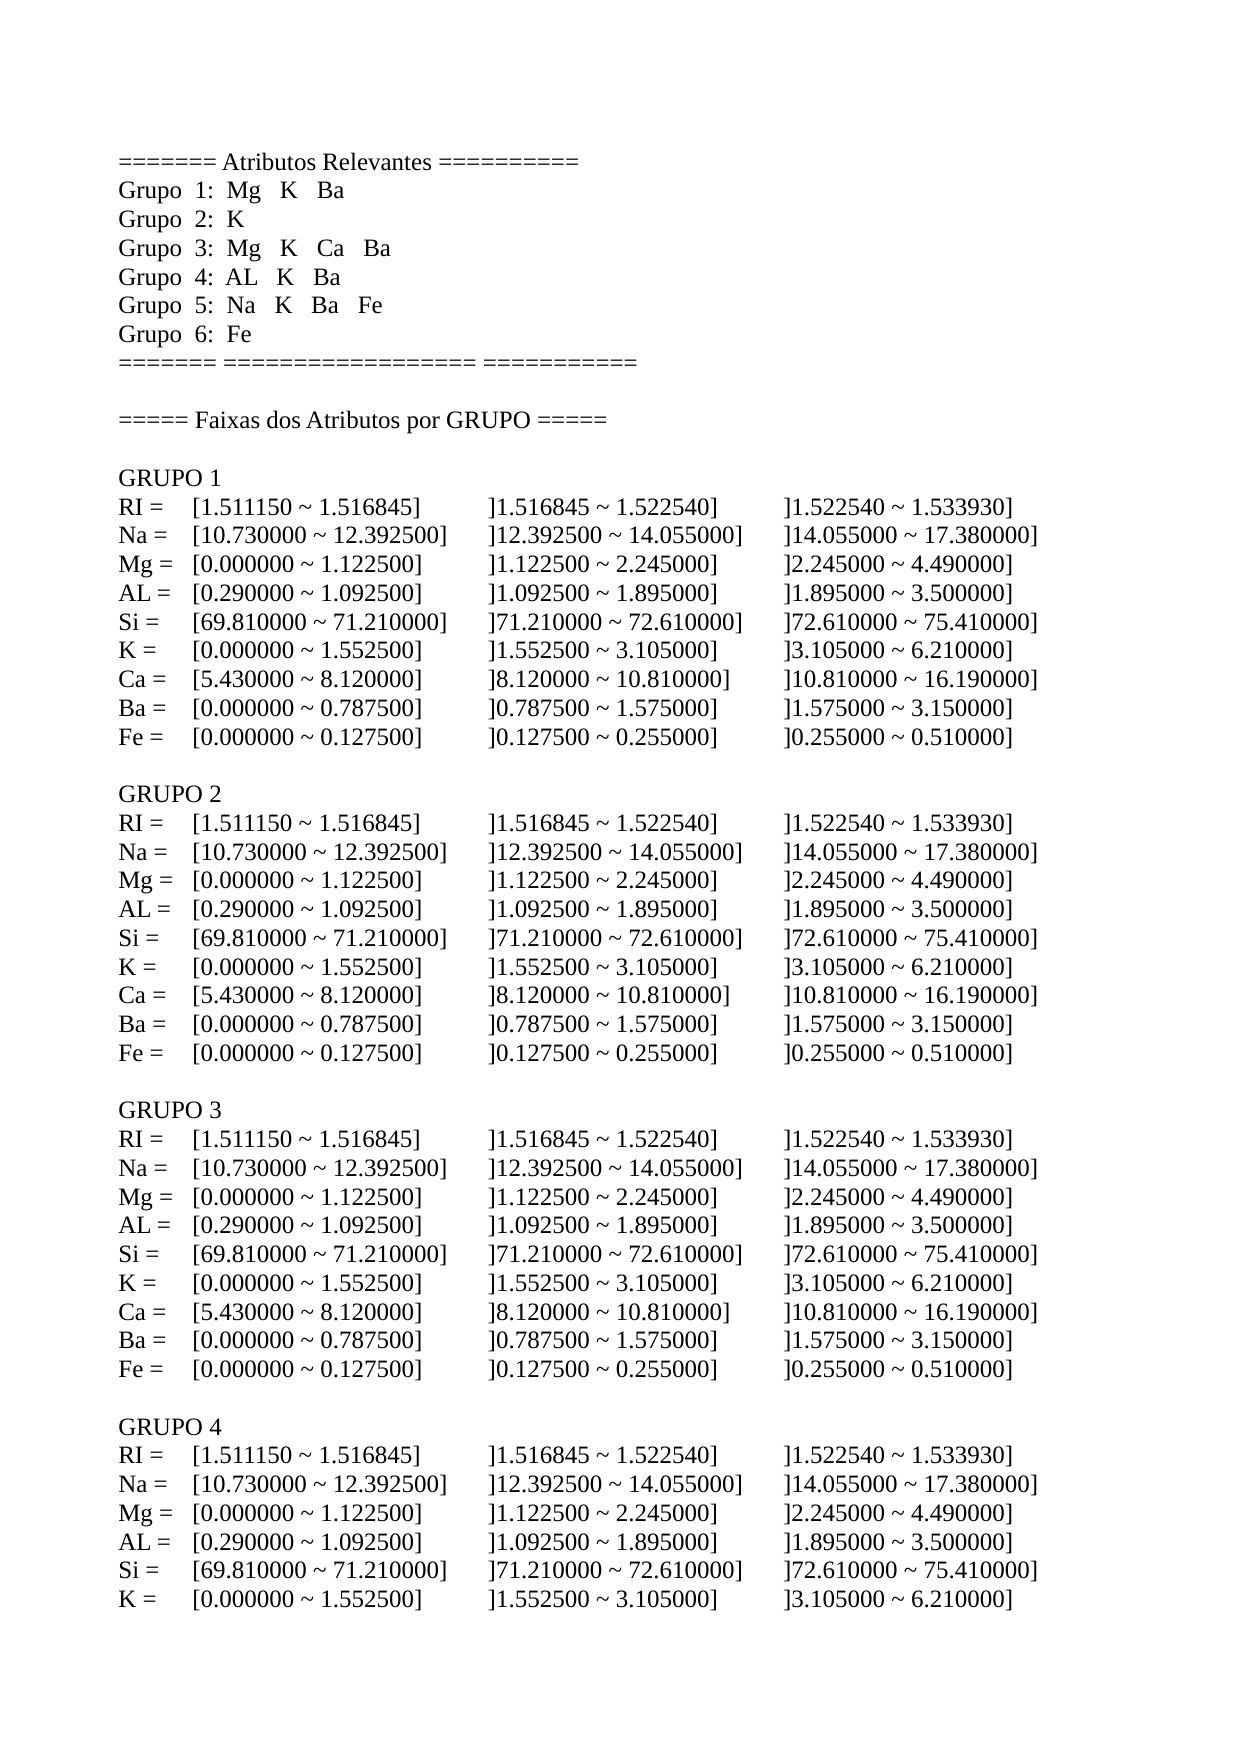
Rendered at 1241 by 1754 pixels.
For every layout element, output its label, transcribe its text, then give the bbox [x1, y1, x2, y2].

text Mg = [0.000000 ~ 1.122500] ]1.122500 ~ 2.245000] ]2.245000 ~ 4.490000] [118, 549, 1122, 578]
text Na = [10.730000 ~ 12.392500] ]12.392500 ~ 14.055000] ]14.055000 ~ 17.380000] [118, 1153, 1122, 1182]
text AL = [0.290000 ~ 1.092500] ]1.092500 ~ 1.895000] ]1.895000 ~ 3.500000] [118, 1527, 1122, 1556]
text Si = [69.810000 ~ 71.210000] ]71.210000 ~ 72.610000] ]72.610000 ~ 75.410000] [118, 1556, 1122, 1584]
text ===== Faixas dos Atributos por GRUPO ===== [118, 406, 1122, 434]
text RI = [1.511150 ~ 1.516845] ]1.516845 ~ 1.522540] ]1.522540 ~ 1.533930] [118, 1441, 1122, 1469]
text Na = [10.730000 ~ 12.392500] ]12.392500 ~ 14.055000] ]14.055000 ~ 17.380000] [118, 521, 1122, 549]
text Grupo 5: Na K Ba Fe [118, 291, 1122, 319]
text AL = [0.290000 ~ 1.092500] ]1.092500 ~ 1.895000] ]1.895000 ~ 3.500000] [118, 1211, 1122, 1239]
text Ca = [5.430000 ~ 8.120000] ]8.120000 ~ 10.810000] ]10.810000 ~ 16.190000] [118, 664, 1122, 693]
text Si = [69.810000 ~ 71.210000] ]71.210000 ~ 72.610000] ]72.610000 ~ 75.410000] [118, 923, 1122, 952]
text Mg = [0.000000 ~ 1.122500] ]1.122500 ~ 2.245000] ]2.245000 ~ 4.490000] [118, 1182, 1122, 1211]
text K = [0.000000 ~ 1.552500] ]1.552500 ~ 3.105000] ]3.105000 ~ 6.210000] [118, 1584, 1122, 1613]
text Na = [10.730000 ~ 12.392500] ]12.392500 ~ 14.055000] ]14.055000 ~ 17.380000] [118, 1469, 1122, 1498]
text K = [0.000000 ~ 1.552500] ]1.552500 ~ 3.105000] ]3.105000 ~ 6.210000] [118, 1268, 1122, 1297]
text Ca = [5.430000 ~ 8.120000] ]8.120000 ~ 10.810000] ]10.810000 ~ 16.190000] [118, 1297, 1122, 1326]
text Ba = [0.000000 ~ 0.787500] ]0.787500 ~ 1.575000] ]1.575000 ~ 3.150000] [118, 1326, 1122, 1354]
text GRUPO 3 [118, 1096, 1122, 1124]
text K = [0.000000 ~ 1.552500] ]1.552500 ~ 3.105000] ]3.105000 ~ 6.210000] [118, 952, 1122, 981]
text AL = [0.290000 ~ 1.092500] ]1.092500 ~ 1.895000] ]1.895000 ~ 3.500000] [118, 578, 1122, 607]
text Ba = [0.000000 ~ 0.787500] ]0.787500 ~ 1.575000] ]1.575000 ~ 3.150000] [118, 693, 1122, 722]
text AL = [0.290000 ~ 1.092500] ]1.092500 ~ 1.895000] ]1.895000 ~ 3.500000] [118, 894, 1122, 923]
text K = [0.000000 ~ 1.552500] ]1.552500 ~ 3.105000] ]3.105000 ~ 6.210000] [118, 636, 1122, 664]
text Grupo 2: K [118, 204, 1122, 233]
text ======= ================== =========== [118, 348, 1122, 377]
text GRUPO 2 [118, 779, 1122, 808]
text Grupo 4: AL K Ba [118, 262, 1122, 291]
text Grupo 1: Mg K Ba [118, 176, 1122, 204]
text GRUPO 1 [118, 463, 1122, 492]
text Si = [69.810000 ~ 71.210000] ]71.210000 ~ 72.610000] ]72.610000 ~ 75.410000] [118, 1239, 1122, 1268]
text Grupo 3: Mg K Ca Ba [118, 233, 1122, 262]
text Ba = [0.000000 ~ 0.787500] ]0.787500 ~ 1.575000] ]1.575000 ~ 3.150000] [118, 1009, 1122, 1038]
text ======= Atributos Relevantes ========== [118, 147, 1122, 176]
text Mg = [0.000000 ~ 1.122500] ]1.122500 ~ 2.245000] ]2.245000 ~ 4.490000] [118, 866, 1122, 894]
text Si = [69.810000 ~ 71.210000] ]71.210000 ~ 72.610000] ]72.610000 ~ 75.410000] [118, 607, 1122, 636]
text Grupo 6: Fe [118, 319, 1122, 348]
text Na = [10.730000 ~ 12.392500] ]12.392500 ~ 14.055000] ]14.055000 ~ 17.380000] [118, 837, 1122, 866]
text RI = [1.511150 ~ 1.516845] ]1.516845 ~ 1.522540] ]1.522540 ~ 1.533930] [118, 492, 1122, 521]
text Fe = [0.000000 ~ 0.127500] ]0.127500 ~ 0.255000] ]0.255000 ~ 0.510000] [118, 722, 1122, 751]
text Mg = [0.000000 ~ 1.122500] ]1.122500 ~ 2.245000] ]2.245000 ~ 4.490000] [118, 1498, 1122, 1527]
text Fe = [0.000000 ~ 0.127500] ]0.127500 ~ 0.255000] ]0.255000 ~ 0.510000] [118, 1354, 1122, 1383]
text RI = [1.511150 ~ 1.516845] ]1.516845 ~ 1.522540] ]1.522540 ~ 1.533930] [118, 1124, 1122, 1153]
text RI = [1.511150 ~ 1.516845] ]1.516845 ~ 1.522540] ]1.522540 ~ 1.533930] [118, 808, 1122, 837]
text GRUPO 4 [118, 1412, 1122, 1441]
text Ca = [5.430000 ~ 8.120000] ]8.120000 ~ 10.810000] ]10.810000 ~ 16.190000] [118, 981, 1122, 1009]
text Fe = [0.000000 ~ 0.127500] ]0.127500 ~ 0.255000] ]0.255000 ~ 0.510000] [118, 1038, 1122, 1067]
